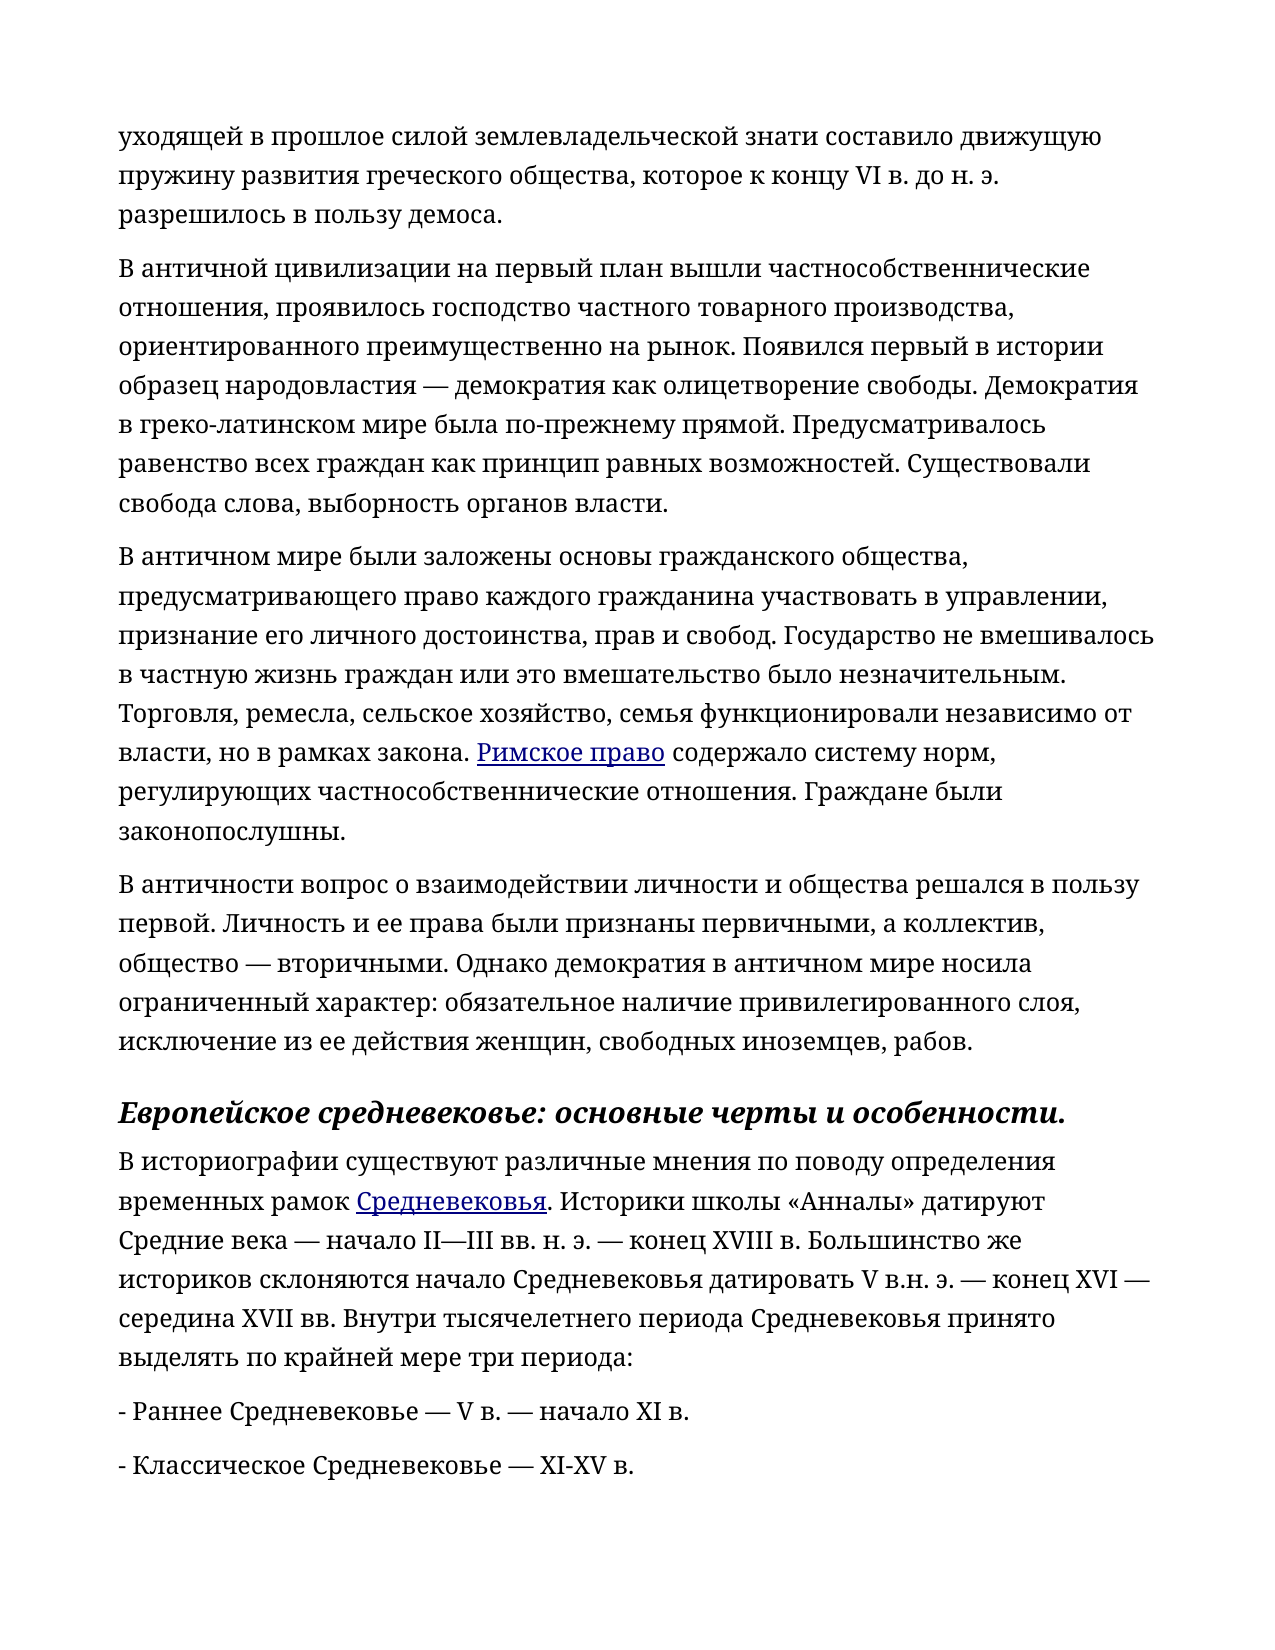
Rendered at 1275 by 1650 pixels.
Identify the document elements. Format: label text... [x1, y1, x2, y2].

subtitle Европейское средневековье: основные черты и особенности. [118, 1092, 1157, 1132]
text уходящей в прошлое силой землевладельческой знати составило движущую пружину развития греческого общества, которое к концу VI в. до н. э. разрешилось в пользу демоса. [118, 118, 1157, 231]
text В античном мире были заложены основы гражданского общества, предусматривающего право каждого гражданина участвовать в управлении, признание его личного достоинства, прав и свобод. Государство не вмешивалось в частную жизнь граждан или это вмешательство было незначительным. Торговля, ремесла, сельское хозяйство, семья функционировали независимо от власти, но в рамках закона. Римское право содержало систему норм, регулирующих частнособственнические отношения. Граждане были законопослушны. [118, 539, 1157, 847]
text В историографии существуют различные мнения по поводу определения временных рамок Средневековья. Историки школы «Анналы» датируют Средние века — начало II—III вв. н. э. — конец XVIII в. Большинство же историков склоняются начало Средневековья датировать V в.н. э. — конец XVI — середина XVII вв. Внутри тысячелетнего периода Средневековья принято выделять по крайней мере три периода: [118, 1144, 1157, 1374]
text В античной цивилизации на первый план вышли частнособственнические отношения, проявилось господство частного товарного производства, ориентированного преимущественно на рынок. Появился первый в истории образец народовластия — демократия как олицетворение свободы. Демократия в греко-латинском мире была по-прежнему прямой. Предусматривалось равенство всех граждан как принцип равных возможностей. Существовали свобода слова, выборность органов власти. [118, 250, 1157, 519]
text - Раннее Средневековье — V в. — начало XI в. [118, 1394, 1157, 1428]
text - Классическое Средневековье — XI-XV в. [118, 1447, 1157, 1481]
text В античности вопрос о взаимодействии личности и общества решался в пользу первой. Личность и ее права были признаны первичными, а коллектив, общество — вторичными. Однако демократия в античном мире носила ограниченный характер: обязательное наличие привилегированного слоя, исключение из ее действия женщин, свободных иноземцев, рабов. [118, 867, 1157, 1058]
